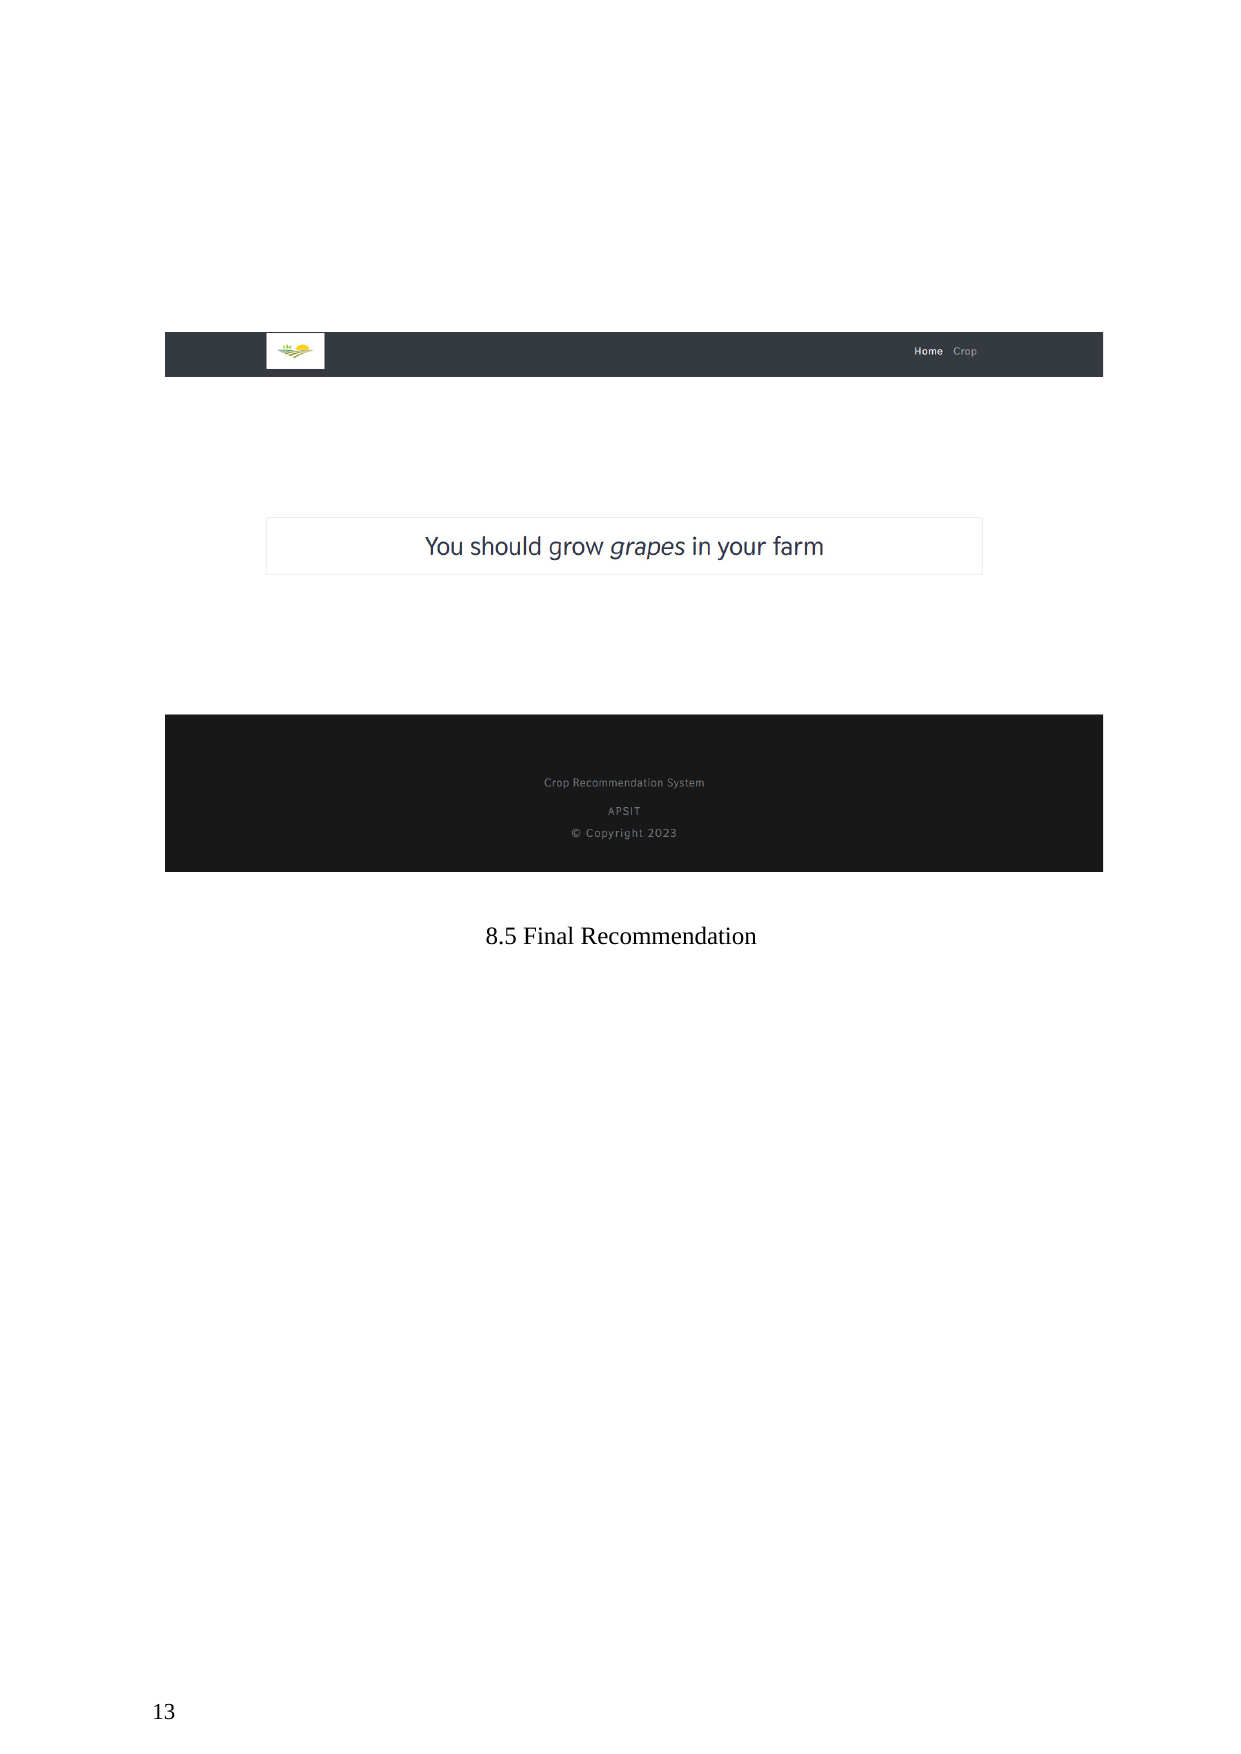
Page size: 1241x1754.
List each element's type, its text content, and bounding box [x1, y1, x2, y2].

text 8.5 Final Recommendation [152, 921, 1090, 950]
picture [165, 332, 1104, 872]
